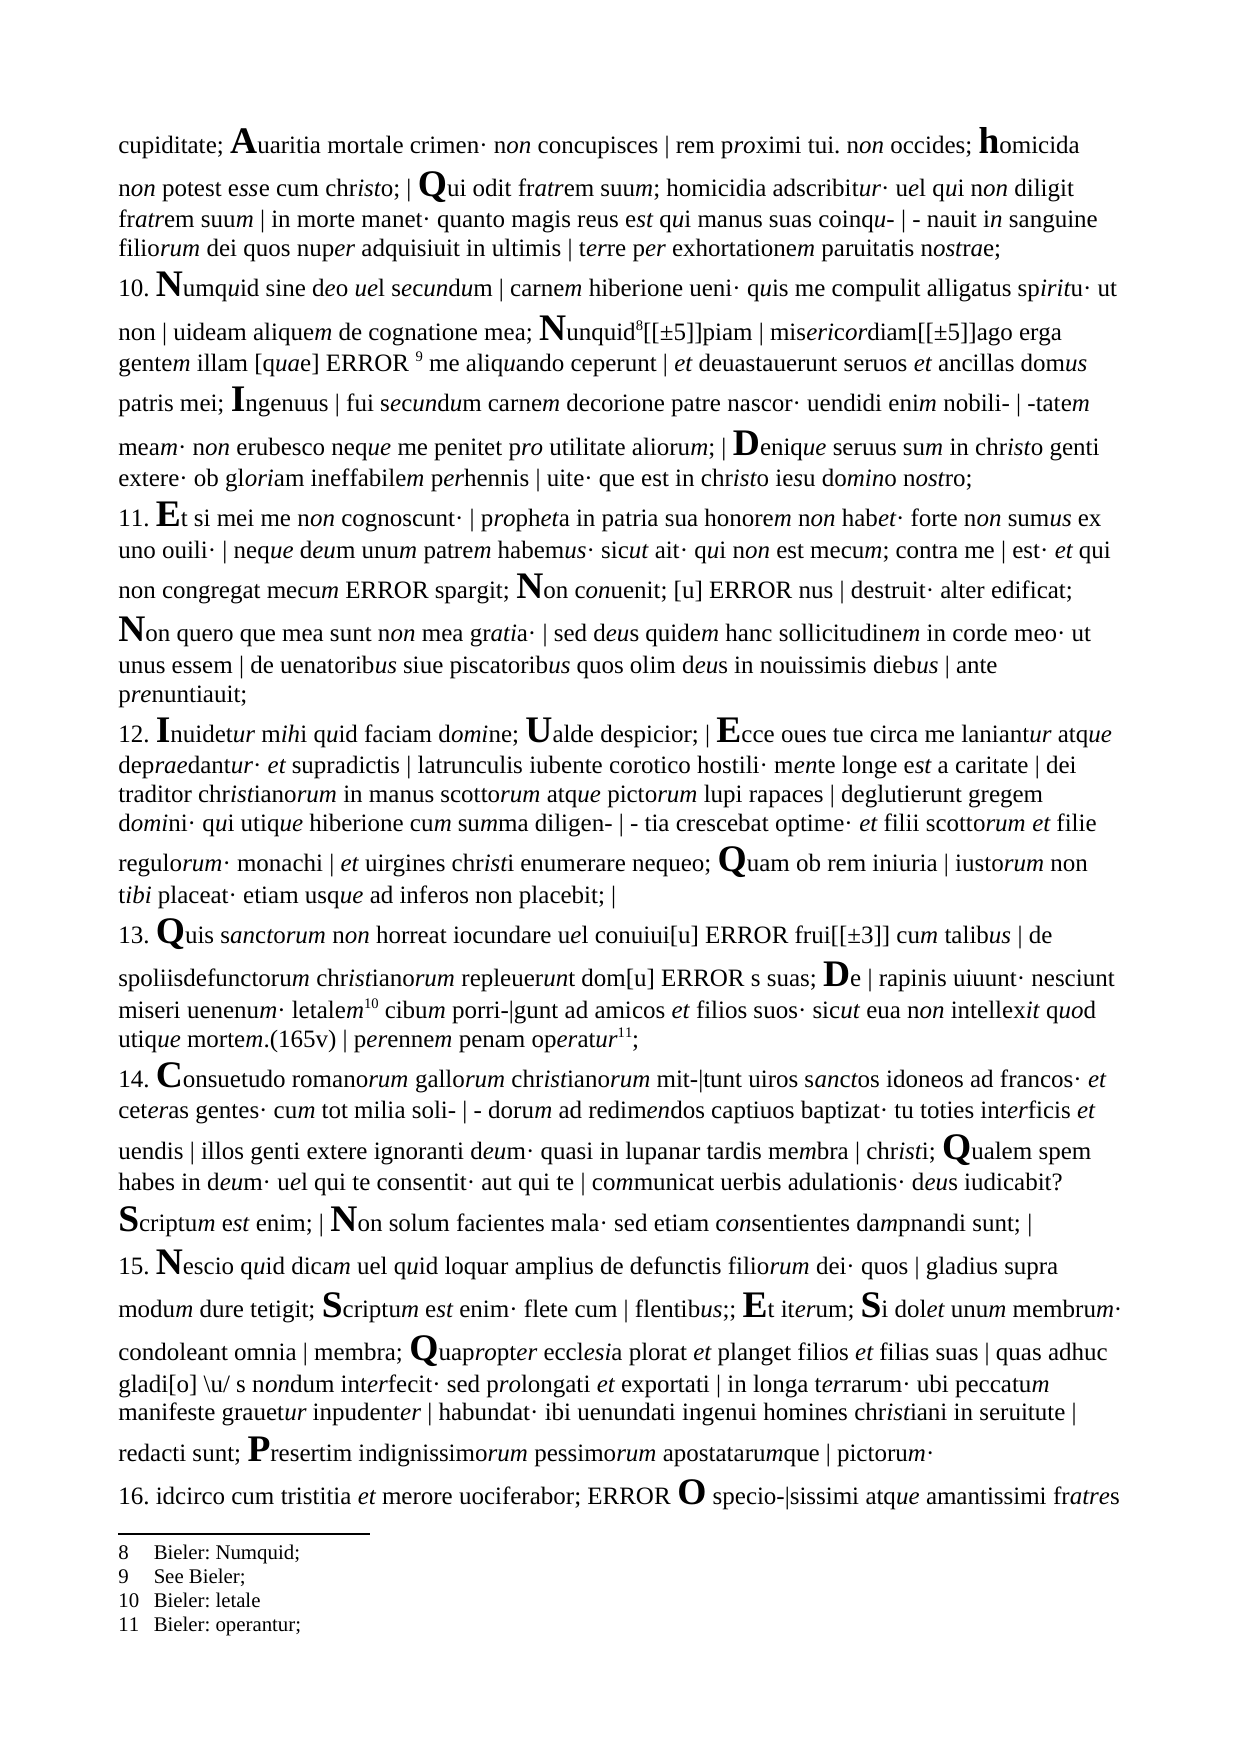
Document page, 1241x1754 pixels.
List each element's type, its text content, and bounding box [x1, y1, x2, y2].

text 14. Consuetudo romanorum gallorum christianorum mit-|tunt uiros sanctos idoneos ad francos· et ceteras gentes· cum tot milia soli- | - dorum ad redimendos captiuos baptizat· tu toties interficis et uendis | illos genti extere ignoranti deum· quasi in lupanar tardis membra | christi; Qualem spem habes in deum· uel qui te consentit· aut qui te | communicat uerbis adulationis· deus iudicabit? Scriptum est enim; | Non solum facientes mala· sed etiam consentientes dampnandi sunt; | [118, 1052, 1122, 1239]
text 12. Inuidetur mihi quid faciam domine; Ualde despicior; | Ecce oues tue circa me laniantur atque depraedantur· et supradictis | latrunculis iubente corotico hostili· mente longe est a caritate | dei traditor christianorum in manus scottorum atque pictorum lupi rapaces | deglutierunt gregem domini· qui utique hiberione cum summa diligen- | - tia crescebat optime· et filii scottorum et filie regulorum· monachi | et uirgines christi enumerare nequeo; Quam ob rem iniuria | iustorum non tibi placeat· etiam usque ad inferos non placebit; | [118, 707, 1122, 909]
text 11. Et si mei me non cognoscunt· | propheta in patria sua honorem non habet· forte non sumus ex uno ouili· | neque deum unum patrem habemus· sicut ait· qui non est mecum; contra me | est· et qui non congregat mecum ERROR spargit; Non conuenit; [u] ERROR nus | destruit· alter edificat; Non quero que mea sunt non mea gratia· | sed deus quidem hanc sollicitudinem in corde meo· ut unus essem | de uenatoribus siue piscatoribus quos olim deus in nouissimis diebus | ante prenuntiauit; [118, 492, 1122, 707]
text 16. idcirco cum tristitia et merore uociferabor; ERROR O specio-|sissimi atque amantissimi fratres [118, 1469, 1122, 1512]
text 15. Nescio quid dicam uel quid loquar amplius de defunctis filiorum dei· quos | gladius supra modum dure tetigit; Scriptum est enim· flete cum | flentibus;; Et iterum; Si dolet unum membrum· condoleant omnia | membra; Quapropter ecclesia plorat et planget filios et filias suas | quas adhuc gladi[o] \u/ s nondum interfecit· sed prolongati et exportati | in longa terrarum· ubi peccatum manifeste grauetur inpudenter | habundat· ibi uenundati ingenui homines christiani in seruitute | redacti sunt; Presertim indignissimorum pessimorum apostatarumque | pictorum· [118, 1239, 1122, 1469]
text 13. Quis sanctorum non horreat iocundare uel conuiui[u] ERROR frui[[±3]] cum talibus | de spoliisdefunctorum christianorum repleuerunt dom[u] ERROR s suas; De | rapinis uiuunt· nesciunt miseri uenenum· letalem cibum porri-|gunt ad amicos et filios suos· sicut eua non intellexit quod utique mortem.(165v) | perennem penam operatur; [118, 909, 1122, 1052]
text Bieler: Numquid; [118, 1539, 1122, 1564]
text 10. Numquid sine deo uel secundum | carnem hiberione ueni· quis me compulit alligatus spiritu· ut non | uideam aliquem de cognatione mea; Nunquid[[±5]]piam | misericordiam[[±5]]ago erga gentem illam [quae] ERROR me aliquando ceperunt | et deuastauerunt seruos et ancillas domus patris mei; Ingenuus | fui secundum carnem decorione patre nascor· uendidi enim nobili- | -tatem meam· non erubesco neque me penitet pro utilitate aliorum; | Denique seruus sum in christo genti extere· ob gloriam ineffabilem perhennis | uite· que est in christo iesu domino nostro; [118, 262, 1122, 492]
text Bieler: operantur; [118, 1612, 1122, 1636]
text cupiditate; Auaritia mortale crimen· non concupisces | rem proximi tui. non occides; homicida non potest esse cum christo; | Qui odit fratrem suum; homicidia adscribitur· uel qui non diligit fratrem suum | in morte manet· quanto magis reus est qui manus suas coinqu- | - nauit in sanguine filiorum dei quos nuper adquisiuit in ultimis | terre per exhortationem paruitatis nostrae; [118, 118, 1122, 262]
text Bieler: letale [118, 1588, 1122, 1612]
text See Bieler; [118, 1564, 1122, 1588]
